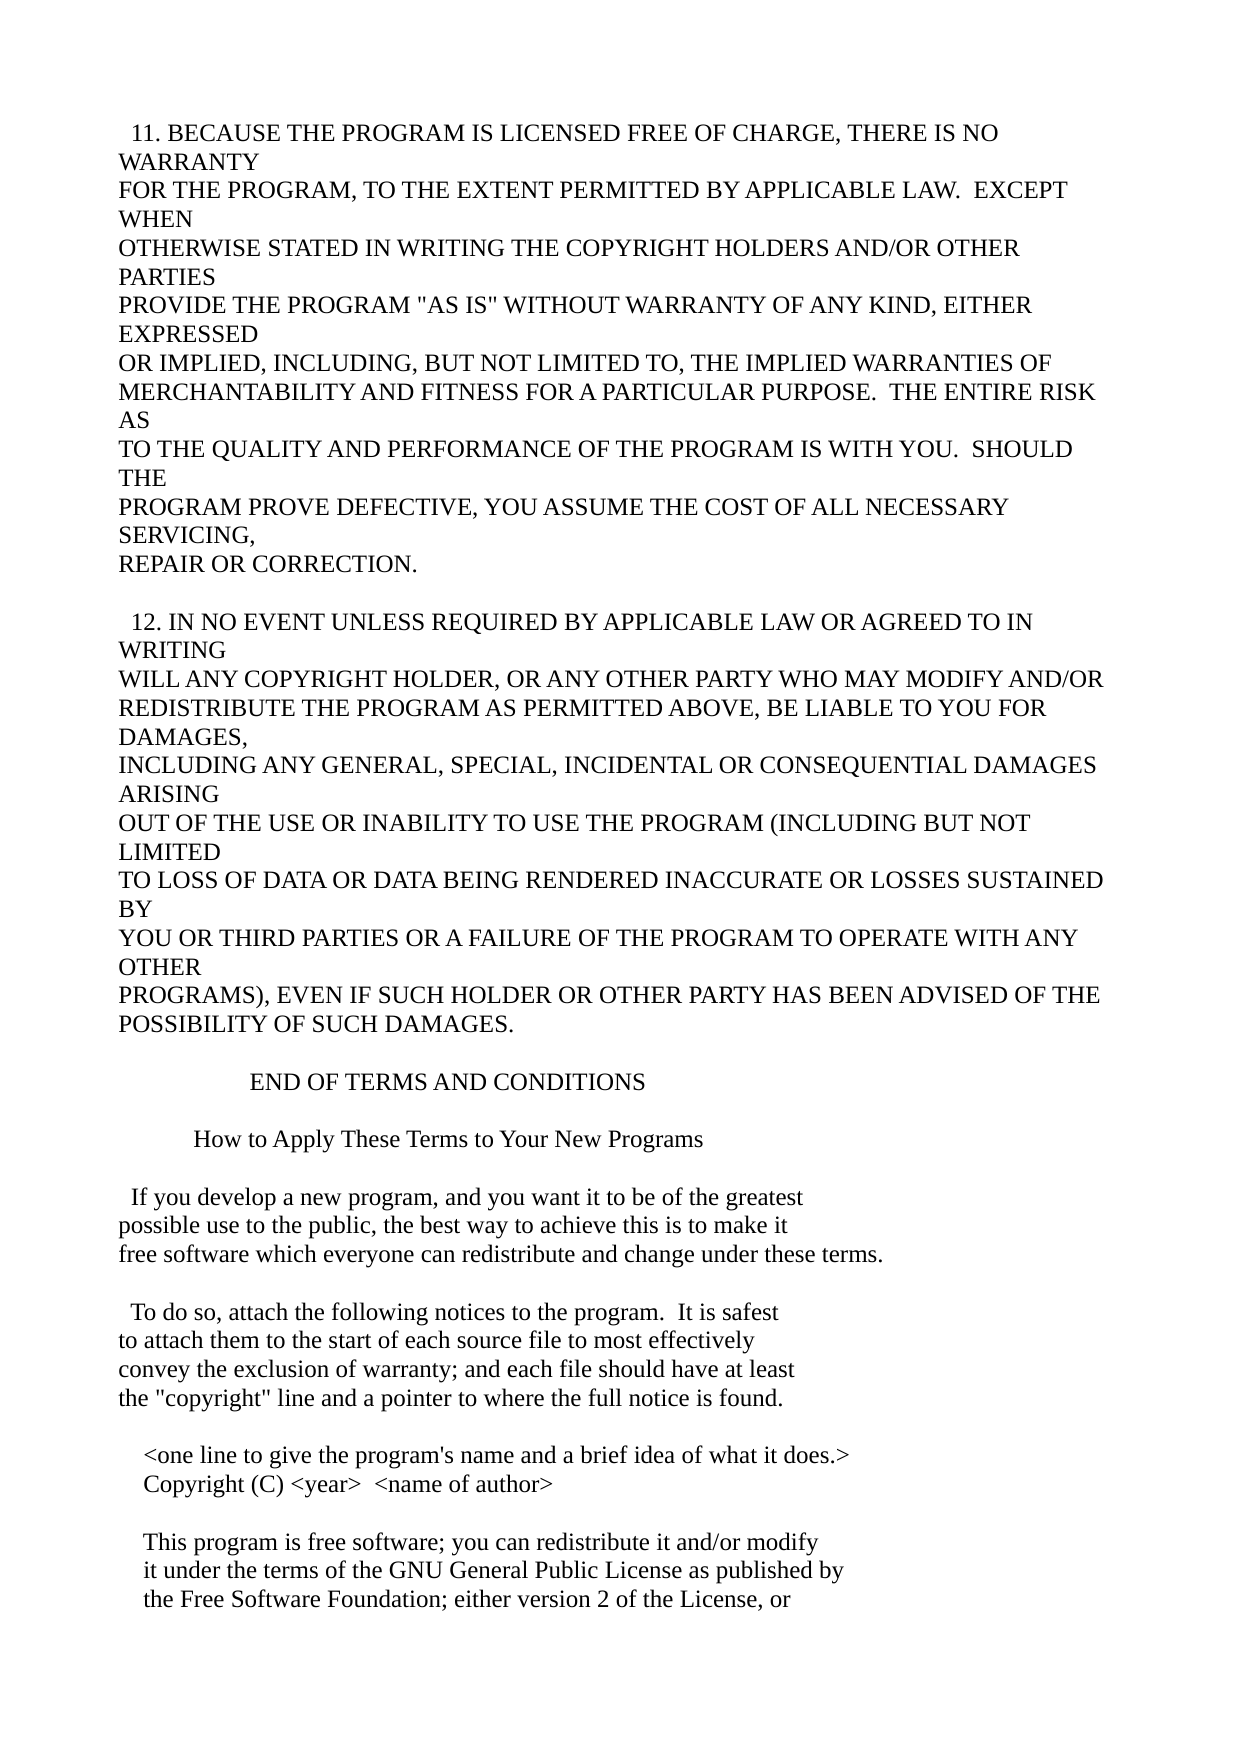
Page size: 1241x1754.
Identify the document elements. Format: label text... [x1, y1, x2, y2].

text 11. BECAUSE THE PROGRAM IS LICENSED FREE OF CHARGE, THERE IS NO WARRANTY [118, 118, 1122, 176]
text WILL ANY COPYRIGHT HOLDER, OR ANY OTHER PARTY WHO MAY MODIFY AND/OR [118, 664, 1122, 693]
text it under the terms of the GNU General Public License as published by [118, 1556, 1122, 1584]
text FOR THE PROGRAM, TO THE EXTENT PERMITTED BY APPLICABLE LAW. EXCEPT WHEN [118, 176, 1122, 233]
text the "copyright" line and a pointer to where the full notice is found. [118, 1383, 1122, 1412]
text OTHERWISE STATED IN WRITING THE COPYRIGHT HOLDERS AND/OR OTHER PARTIES [118, 233, 1122, 291]
text OR IMPLIED, INCLUDING, BUT NOT LIMITED TO, THE IMPLIED WARRANTIES OF [118, 348, 1122, 377]
text PROVIDE THE PROGRAM "AS IS" WITHOUT WARRANTY OF ANY KIND, EITHER EXPRESSED [118, 291, 1122, 348]
text YOU OR THIRD PARTIES OR A FAILURE OF THE PROGRAM TO OPERATE WITH ANY OTHER [118, 923, 1122, 981]
text If you develop a new program, and you want it to be of the greatest [118, 1182, 1122, 1211]
text TO LOSS OF DATA OR DATA BEING RENDERED INACCURATE OR LOSSES SUSTAINED BY [118, 866, 1122, 923]
text REDISTRIBUTE THE PROGRAM AS PERMITTED ABOVE, BE LIABLE TO YOU FOR DAMAGES, [118, 693, 1122, 751]
text possible use to the public, the best way to achieve this is to make it [118, 1211, 1122, 1239]
text INCLUDING ANY GENERAL, SPECIAL, INCIDENTAL OR CONSEQUENTIAL DAMAGES ARISING [118, 751, 1122, 808]
text MERCHANTABILITY AND FITNESS FOR A PARTICULAR PURPOSE. THE ENTIRE RISK AS [118, 377, 1122, 434]
text Copyright (C) <year> <name of author> [118, 1469, 1122, 1498]
text How to Apply These Terms to Your New Programs [118, 1124, 1122, 1153]
text END OF TERMS AND CONDITIONS [118, 1067, 1122, 1096]
text <one line to give the program's name and a brief idea of what it does.> [118, 1441, 1122, 1469]
text OUT OF THE USE OR INABILITY TO USE THE PROGRAM (INCLUDING BUT NOT LIMITED [118, 808, 1122, 866]
text This program is free software; you can redistribute it and/or modify [118, 1527, 1122, 1556]
text PROGRAMS), EVEN IF SUCH HOLDER OR OTHER PARTY HAS BEEN ADVISED OF THE [118, 981, 1122, 1009]
text 12. IN NO EVENT UNLESS REQUIRED BY APPLICABLE LAW OR AGREED TO IN WRITING [118, 607, 1122, 664]
text convey the exclusion of warranty; and each file should have at least [118, 1354, 1122, 1383]
text To do so, attach the following notices to the program. It is safest [118, 1297, 1122, 1326]
text free software which everyone can redistribute and change under these terms. [118, 1239, 1122, 1268]
text TO THE QUALITY AND PERFORMANCE OF THE PROGRAM IS WITH YOU. SHOULD THE [118, 434, 1122, 492]
text PROGRAM PROVE DEFECTIVE, YOU ASSUME THE COST OF ALL NECESSARY SERVICING, [118, 492, 1122, 549]
text to attach them to the start of each source file to most effectively [118, 1326, 1122, 1354]
text REPAIR OR CORRECTION. [118, 549, 1122, 578]
text POSSIBILITY OF SUCH DAMAGES. [118, 1009, 1122, 1038]
text the Free Software Foundation; either version 2 of the License, or [118, 1584, 1122, 1613]
